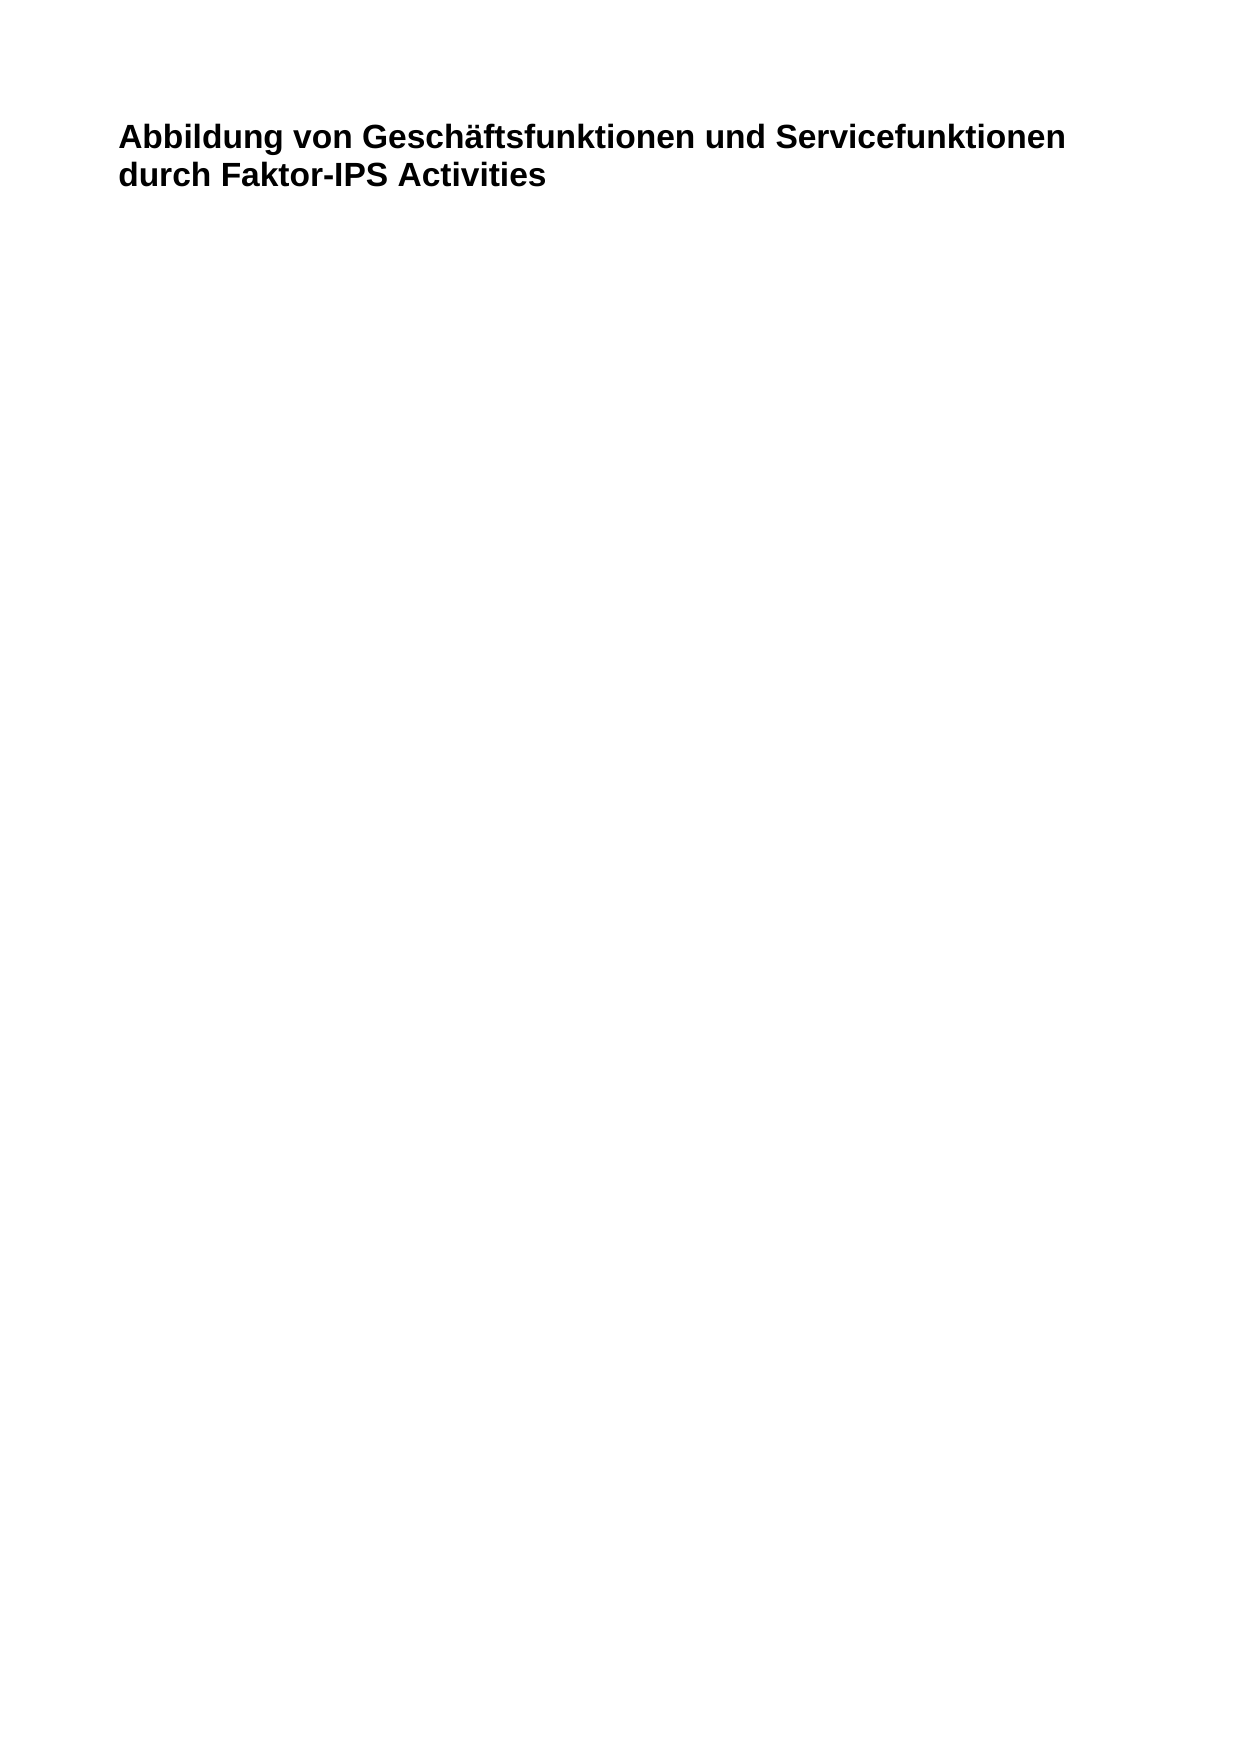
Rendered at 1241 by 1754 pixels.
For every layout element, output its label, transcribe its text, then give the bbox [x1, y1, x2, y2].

subtitle Abbildung von Geschäftsfunktionen und Servicefunktionen durch Faktor-IPS Activities [118, 118, 1122, 193]
